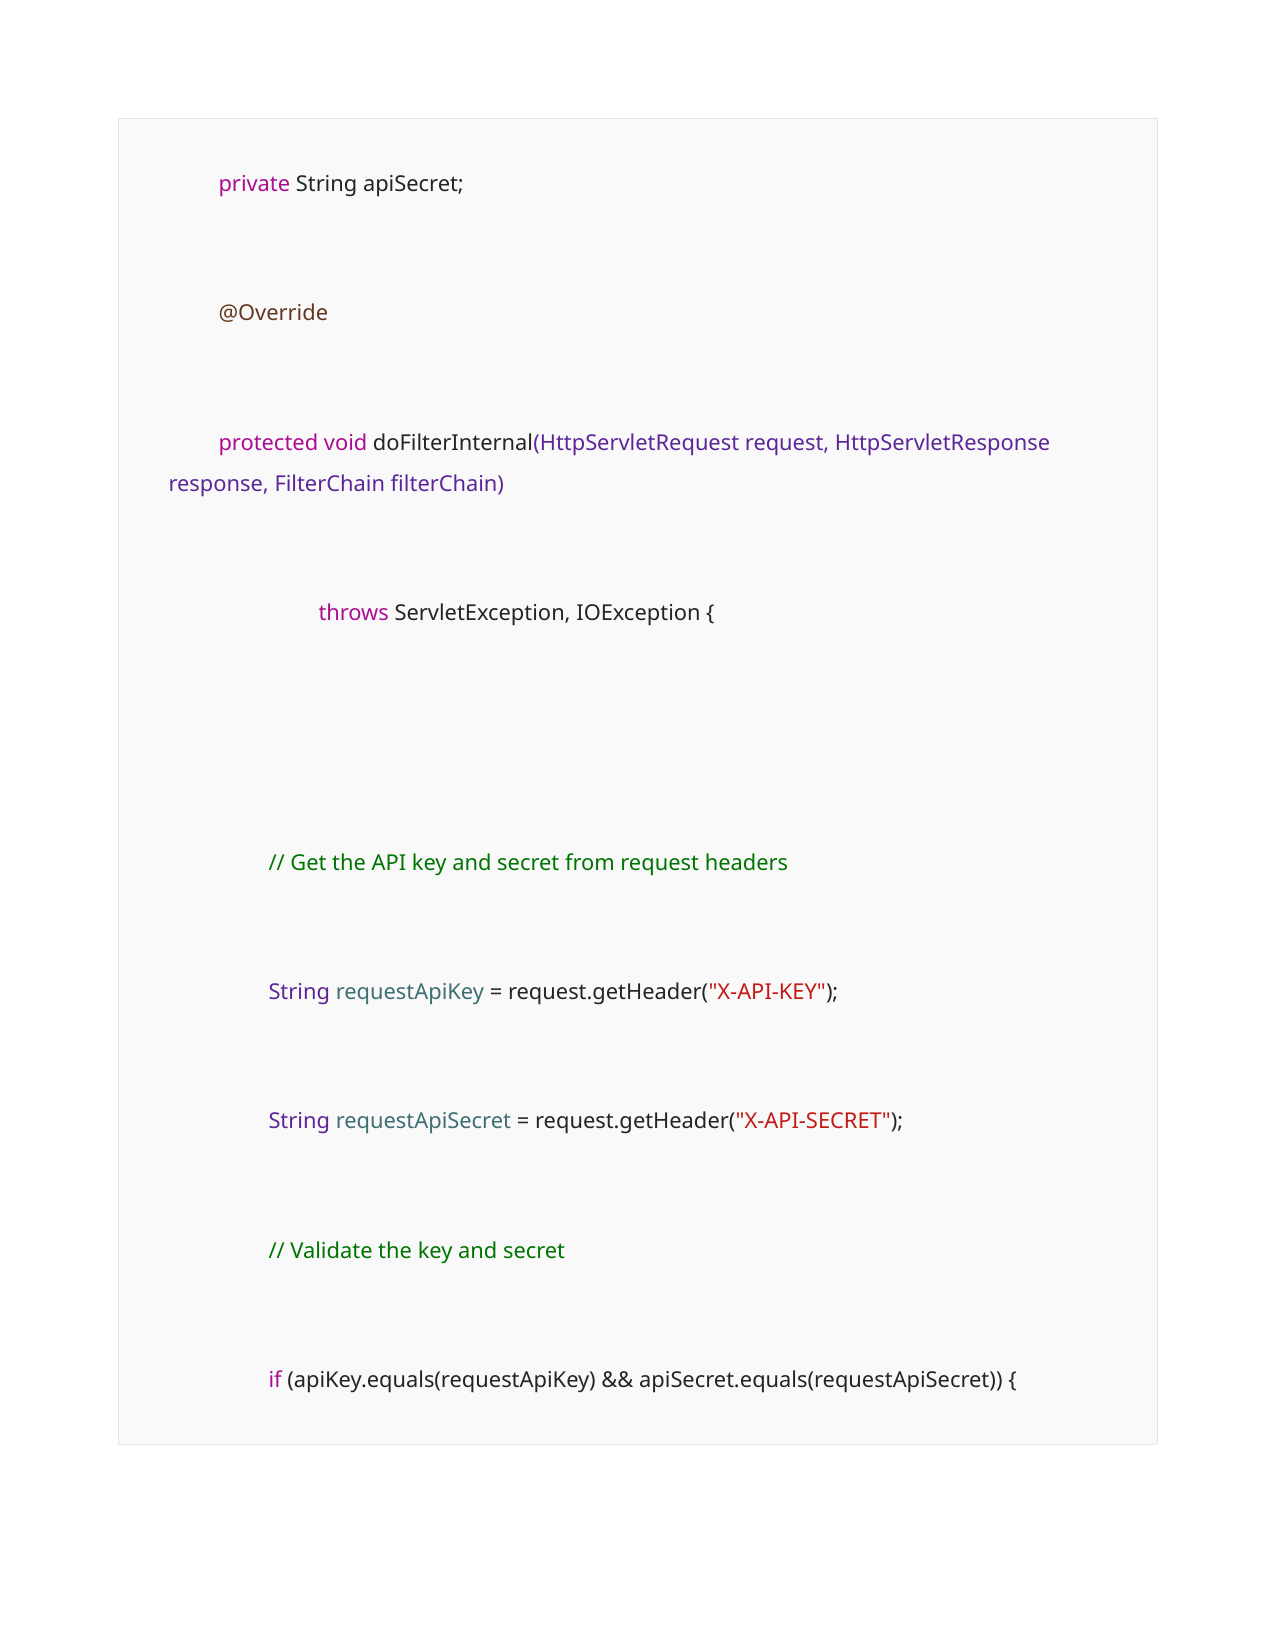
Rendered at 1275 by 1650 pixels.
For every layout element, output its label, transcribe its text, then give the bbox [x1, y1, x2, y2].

text String requestApiSecret = request.getHeader("X-API-SECRET"); [119, 1055, 1157, 1135]
text // Validate the key and secret [119, 1184, 1157, 1264]
text if (apiKey.equals(requestApiKey) && apiSecret.equals(requestApiSecret)) { [119, 1314, 1157, 1444]
text throws ServletException, IOException { [119, 547, 1157, 627]
text // Get the API key and secret from request headers [119, 797, 1157, 877]
text @Override [119, 247, 1157, 327]
text protected void doFilterInternal(HttpServletRequest request, HttpServletResponse response, FilterChain filterChain) [119, 376, 1157, 498]
text String requestApiKey = request.getHeader("X-API-KEY"); [119, 926, 1157, 1006]
text private String apiSecret; [119, 119, 1157, 198]
